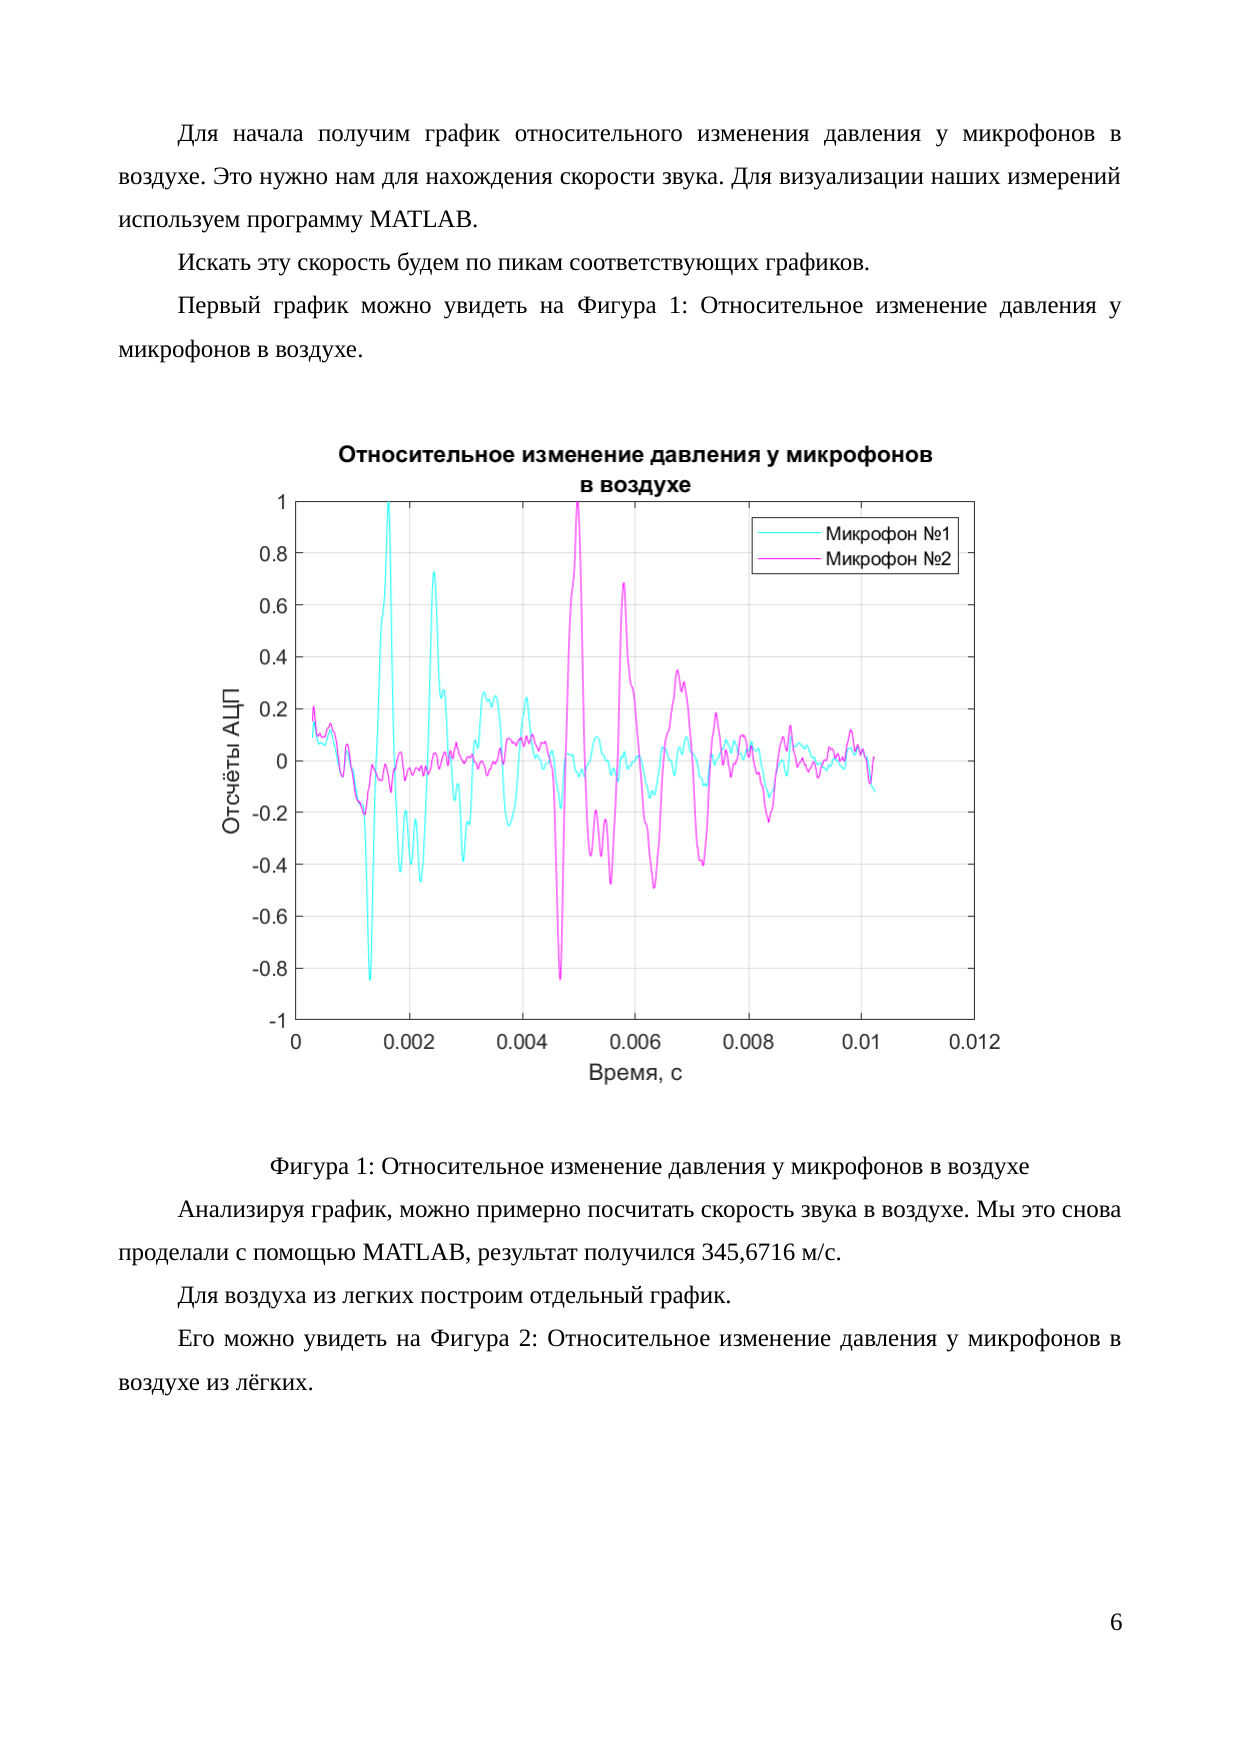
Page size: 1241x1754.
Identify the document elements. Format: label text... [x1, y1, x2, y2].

text Искать эту скорость будем по пикам соответствующих графиков. [118, 247, 1122, 276]
picture [182, 436, 1058, 1092]
text Для воздуха из легких построим отдельный график. [118, 1280, 1122, 1309]
text Его можно увидеть на Фигура 2: Относительное изменение давления у микрофонов в воздухе из лёгких. [118, 1323, 1122, 1395]
text Анализируя график, можно примерно посчитать скорость звука в воздухе. Мы это снова проделали с помощью MATLAB, результат получился 345,6716 м/с. [118, 1194, 1122, 1266]
text Первый график можно увидеть на Фигура 1: Относительное изменение давления у микрофонов в воздухе. [118, 291, 1122, 362]
text Фигура 1: Относительное изменение давления у микрофонов в воздухе [118, 1151, 1122, 1180]
text Для начала получим график относительного изменения давления у микрофонов в воздухе. Это нужно нам для нахождения скорости звука. Для визуализации наших измерений используем программу MATLAB. [118, 118, 1122, 233]
